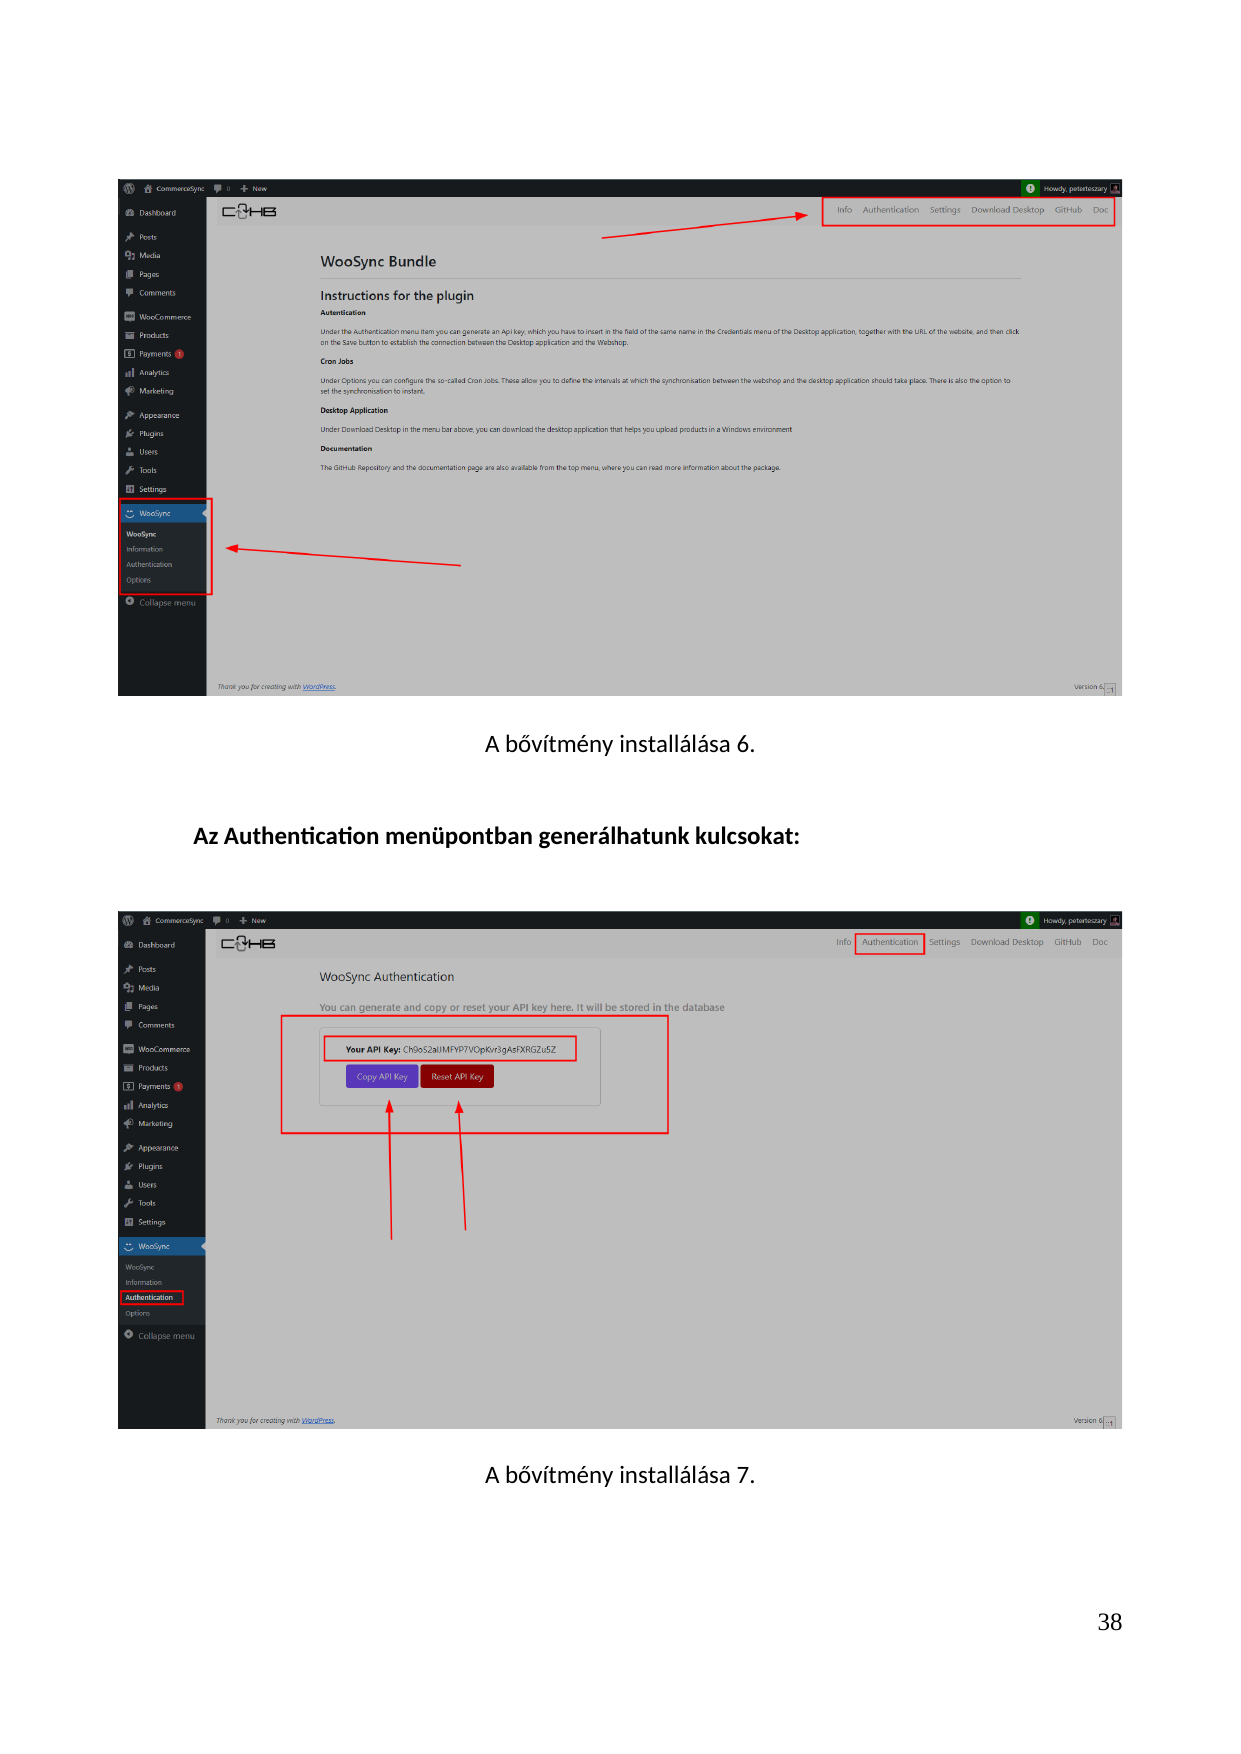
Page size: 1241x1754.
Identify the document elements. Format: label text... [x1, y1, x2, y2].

text A bővítmény installálása 7. [118, 1459, 1122, 1489]
picture [118, 179, 1123, 696]
text A bővítmény installálása 6. [118, 729, 1122, 759]
list Az Authentication menüpontban generálhatunk kulcsokat: [118, 820, 1122, 851]
picture [118, 911, 1123, 1429]
